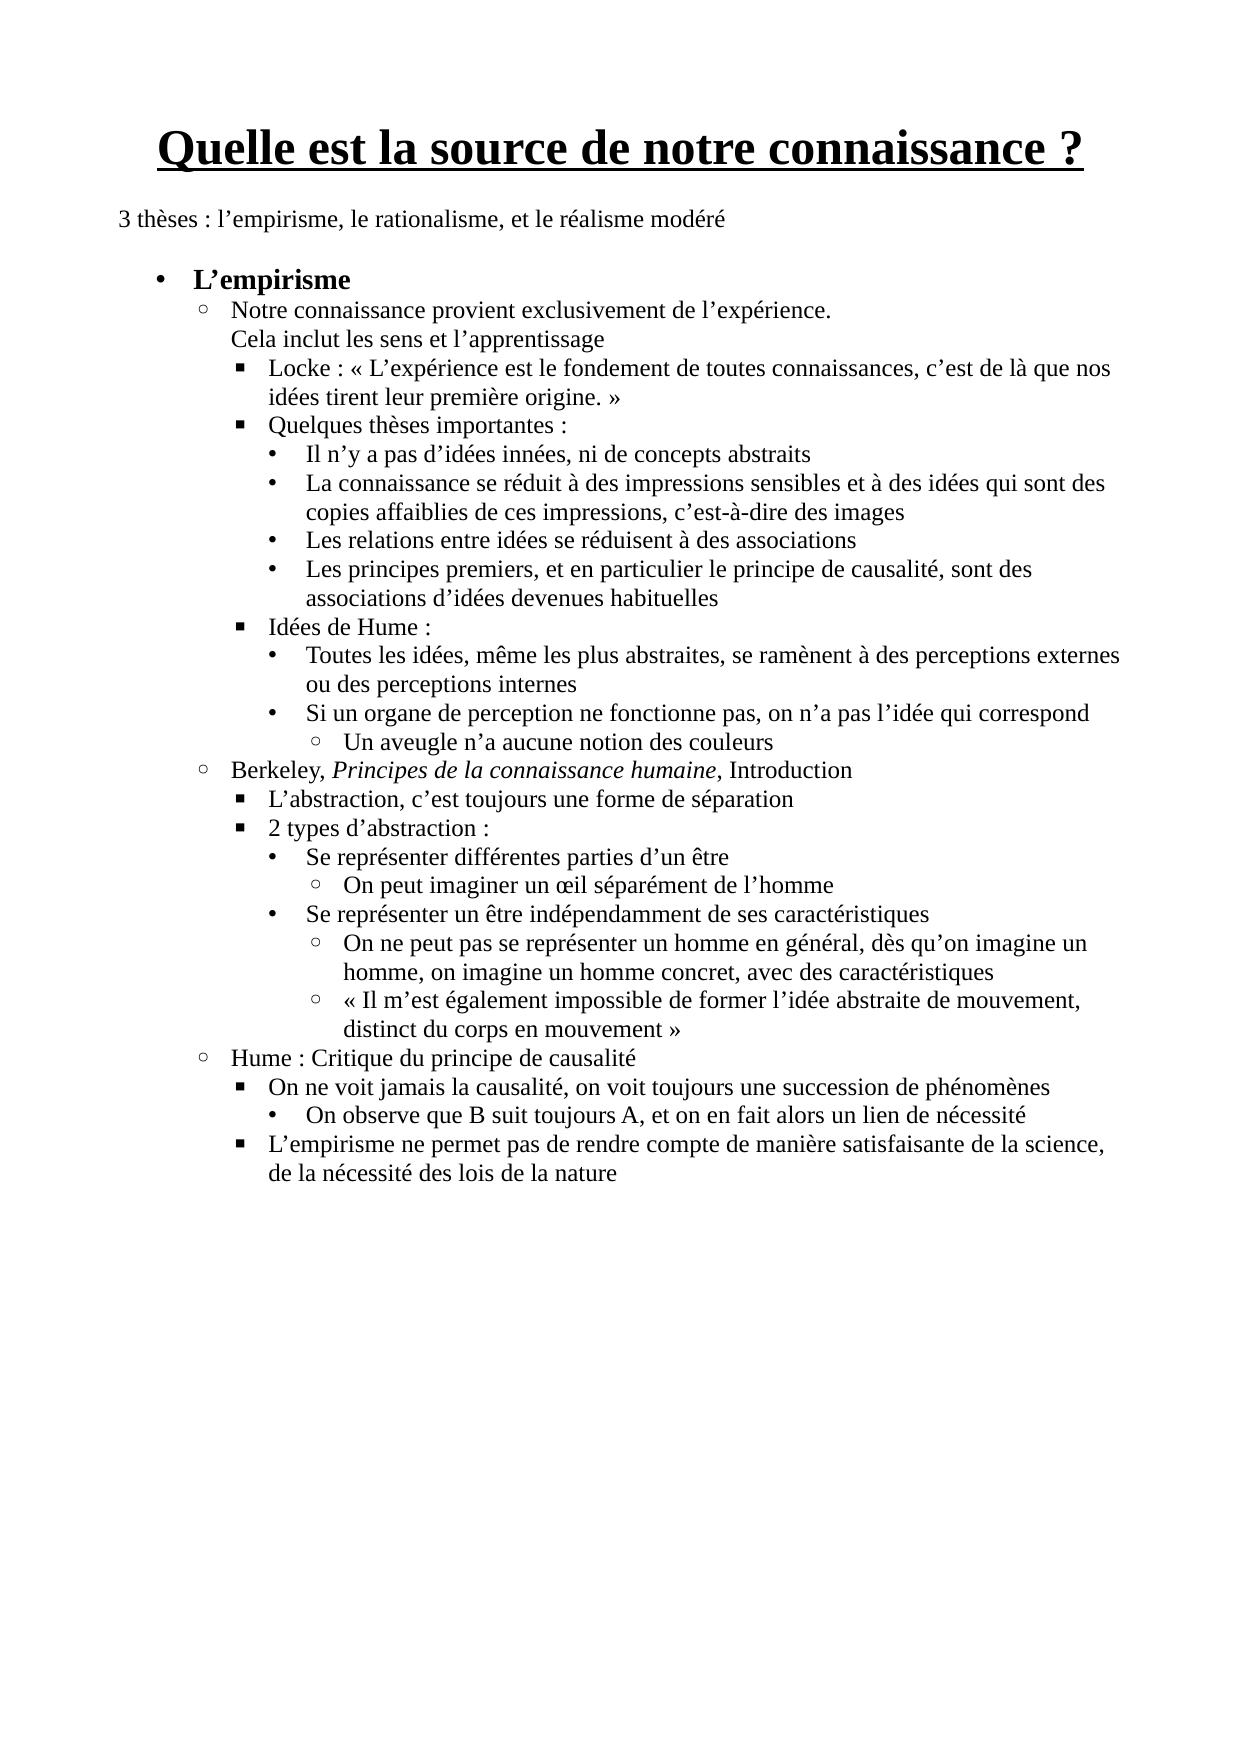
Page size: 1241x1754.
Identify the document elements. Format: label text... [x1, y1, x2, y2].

list Les principes premiers, et en particulier le principe de causalité, sont des associations d’idées devenues habituelles [268, 554, 1122, 612]
list Cela inclut les sens et l’apprentissage [193, 324, 1122, 353]
list « Il m’est également impossible de former l’idée abstraite de mouvement, distinct du corps en mouvement » [306, 986, 1122, 1043]
list Les relations entre idées se réduisent à des associations [268, 526, 1122, 554]
list Si un organe de perception ne fonctionne pas, on n’a pas l’idée qui correspond [268, 698, 1122, 727]
list On peut imaginer un œil séparément de l’homme [306, 871, 1122, 899]
list Berkeley, Principes de la connaissance humaine, Introduction [193, 756, 1122, 784]
list Hume : Critique du principe de causalité [193, 1043, 1122, 1072]
list Se représenter un être indépendamment de ses caractéristiques [268, 899, 1122, 928]
list On ne voit jamais la causalité, on voit toujours une succession de phénomènes [231, 1072, 1122, 1101]
list On observe que B suit toujours A, et on en fait alors un lien de nécessité [268, 1101, 1122, 1129]
list L’empirisme [156, 262, 1122, 296]
list Locke : « L’expérience est le fondement de toutes connaissances, c’est de là que nos idées tirent leur première origine. » [231, 353, 1122, 411]
list 2 types d’abstraction : [231, 813, 1122, 842]
list La connaissance se réduit à des impressions sensibles et à des idées qui sont des copies affaiblies de ces impressions, c’est-à-dire des images [268, 468, 1122, 526]
list Notre connaissance provient exclusivement de l’expérience. [193, 296, 1122, 324]
list L’abstraction, c’est toujours une forme de séparation [231, 784, 1122, 813]
list L’empirisme ne permet pas de rendre compte de manière satisfaisante de la science, de la nécessité des lois de la nature [231, 1129, 1122, 1187]
list Toutes les idées, même les plus abstraites, se ramènent à des perceptions externes ou des perceptions internes [268, 641, 1122, 698]
list Se représenter différentes parties d’un être [268, 842, 1122, 871]
text 3 thèses : l’empirisme, le rationalisme, et le réalisme modéré [118, 204, 1122, 233]
list Un aveugle n’a aucune notion des couleurs [306, 727, 1122, 756]
list Il n’y a pas d’idées innées, ni de concepts abstraits [268, 439, 1122, 468]
list On ne peut pas se représenter un homme en général, dès qu’on imagine un homme, on imagine un homme concret, avec des caractéristiques [306, 928, 1122, 986]
text Quelle est la source de notre connaissance ? [118, 118, 1122, 176]
list Idées de Hume : [231, 612, 1122, 641]
list Quelques thèses importantes : [231, 411, 1122, 439]
